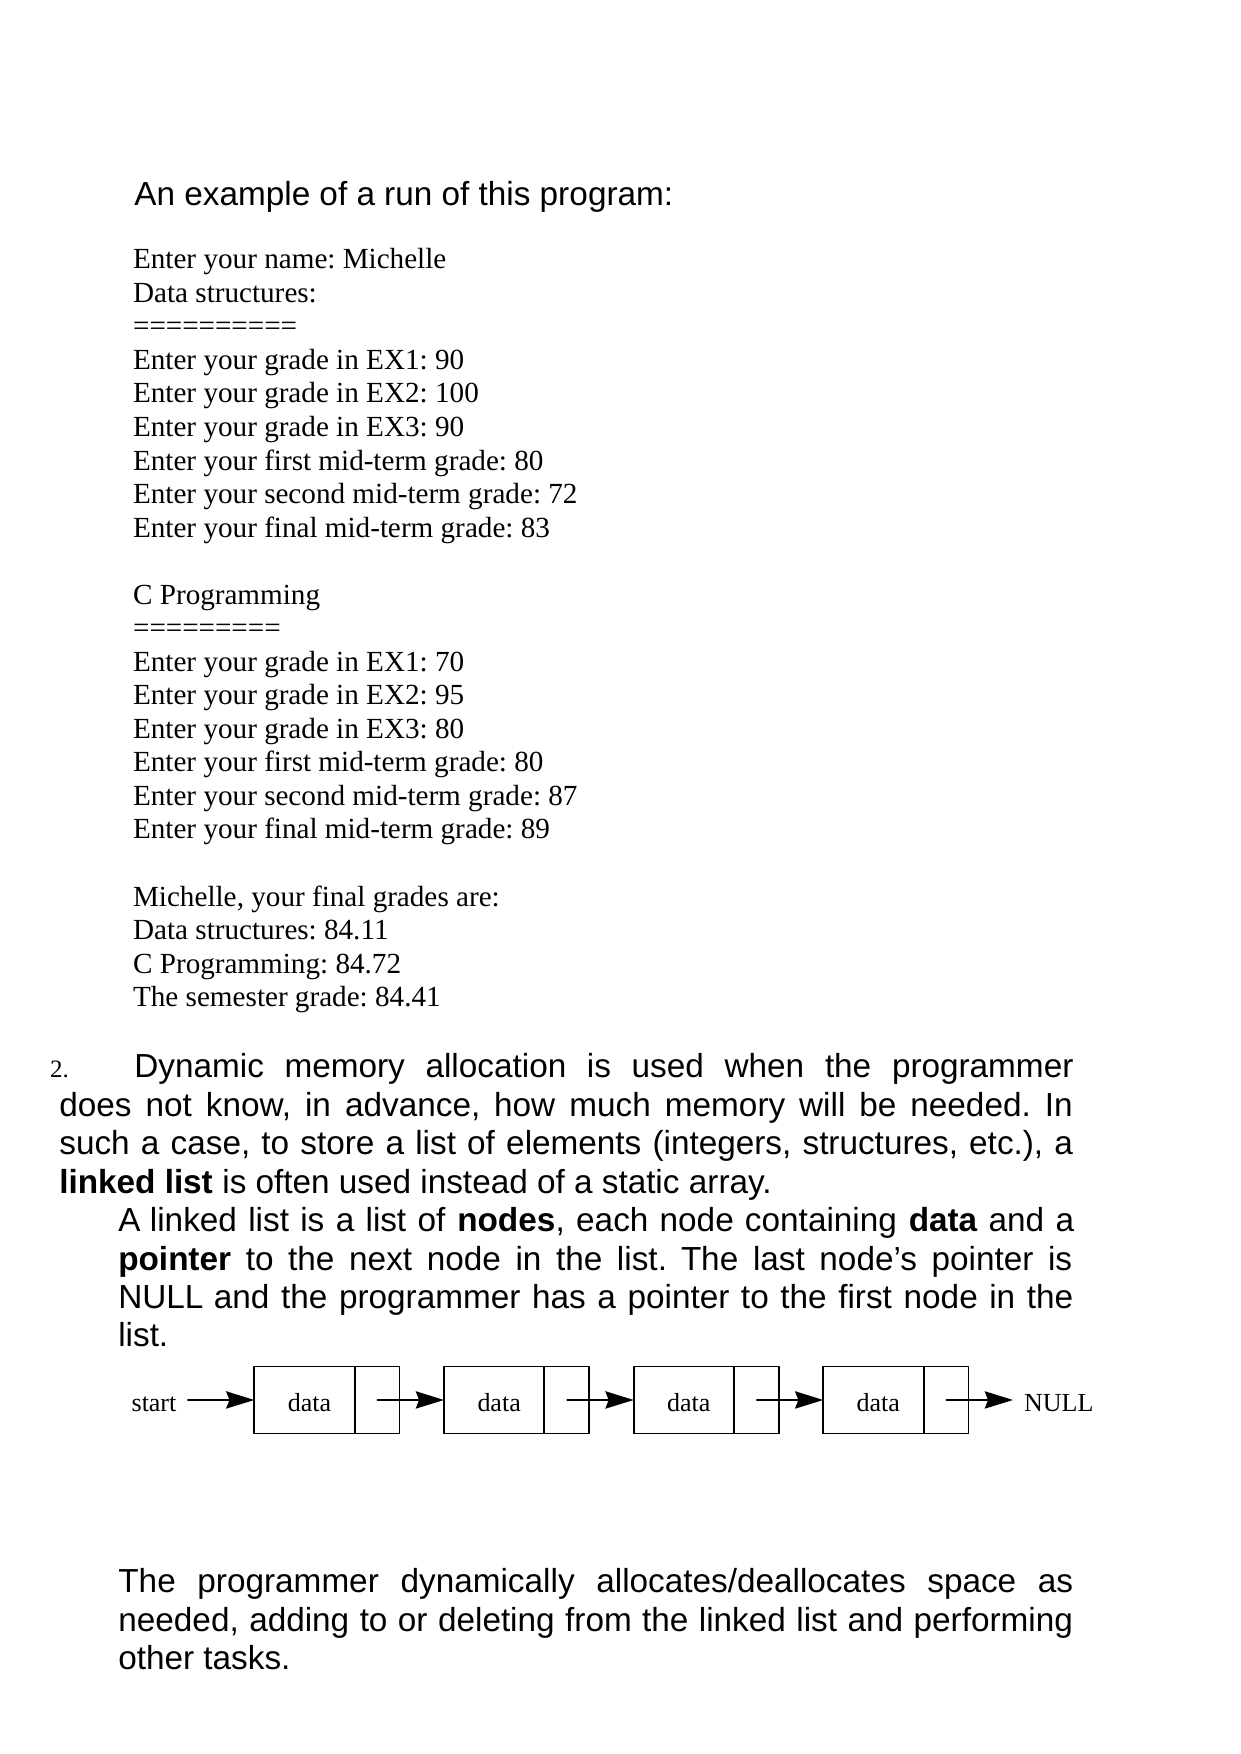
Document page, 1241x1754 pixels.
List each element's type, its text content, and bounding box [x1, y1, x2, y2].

text Data structures: 84.11 [133, 912, 1162, 946]
text C Programming: 84.72 [133, 946, 1162, 979]
text ========= [133, 610, 1162, 644]
text Enter your final mid-term grade: 83 [133, 510, 1162, 543]
text Enter your grade in EX1: 90 [133, 342, 1162, 376]
text ========== [133, 308, 1162, 342]
text Data structures: [133, 275, 1162, 308]
text Enter your grade in EX1: 70 [133, 644, 1162, 677]
text Enter your grade in EX2: 100 [133, 376, 1162, 409]
text Michelle, your final grades are: [133, 879, 1162, 912]
text The programmer dynamically allocates/deallocates space as needed, adding to or deleting from the linked list and performing other tasks. [118, 1446, 1074, 1677]
text Enter your final mid-term grade: 89 [133, 812, 1162, 845]
text An example of a run of this program: [134, 174, 1162, 213]
subtitle C Programming [133, 577, 1162, 610]
text A linked list is a list of nodes, each node containing data and a pointer to the next node in the list. The last node’s pointer is NULL and the programmer has a pointer to the first node in the list. [118, 1200, 1074, 1354]
text Enter your second mid-term grade: 87 [133, 778, 1162, 812]
text Enter your first mid-term grade: 80 [133, 744, 1162, 778]
text Enter your second mid-term grade: 72 [133, 476, 1162, 510]
list Dynamic memory allocation is used when the programmer does not know, in advance, how much memory will be needed. In such a case, to store a list of elements (integers, structures, etc.), a linked list is often used instead of a static array. [59, 1046, 1074, 1200]
text Enter your grade in EX3: 90 [133, 409, 1162, 443]
text Enter your grade in EX3: 80 [133, 711, 1162, 744]
text Enter your first mid-term grade: 80 [133, 443, 1162, 476]
text Enter your name: Michelle [133, 241, 1162, 275]
text The semester grade: 84.41 [133, 979, 1162, 1013]
text Enter your grade in EX2: 95 [133, 677, 1162, 711]
